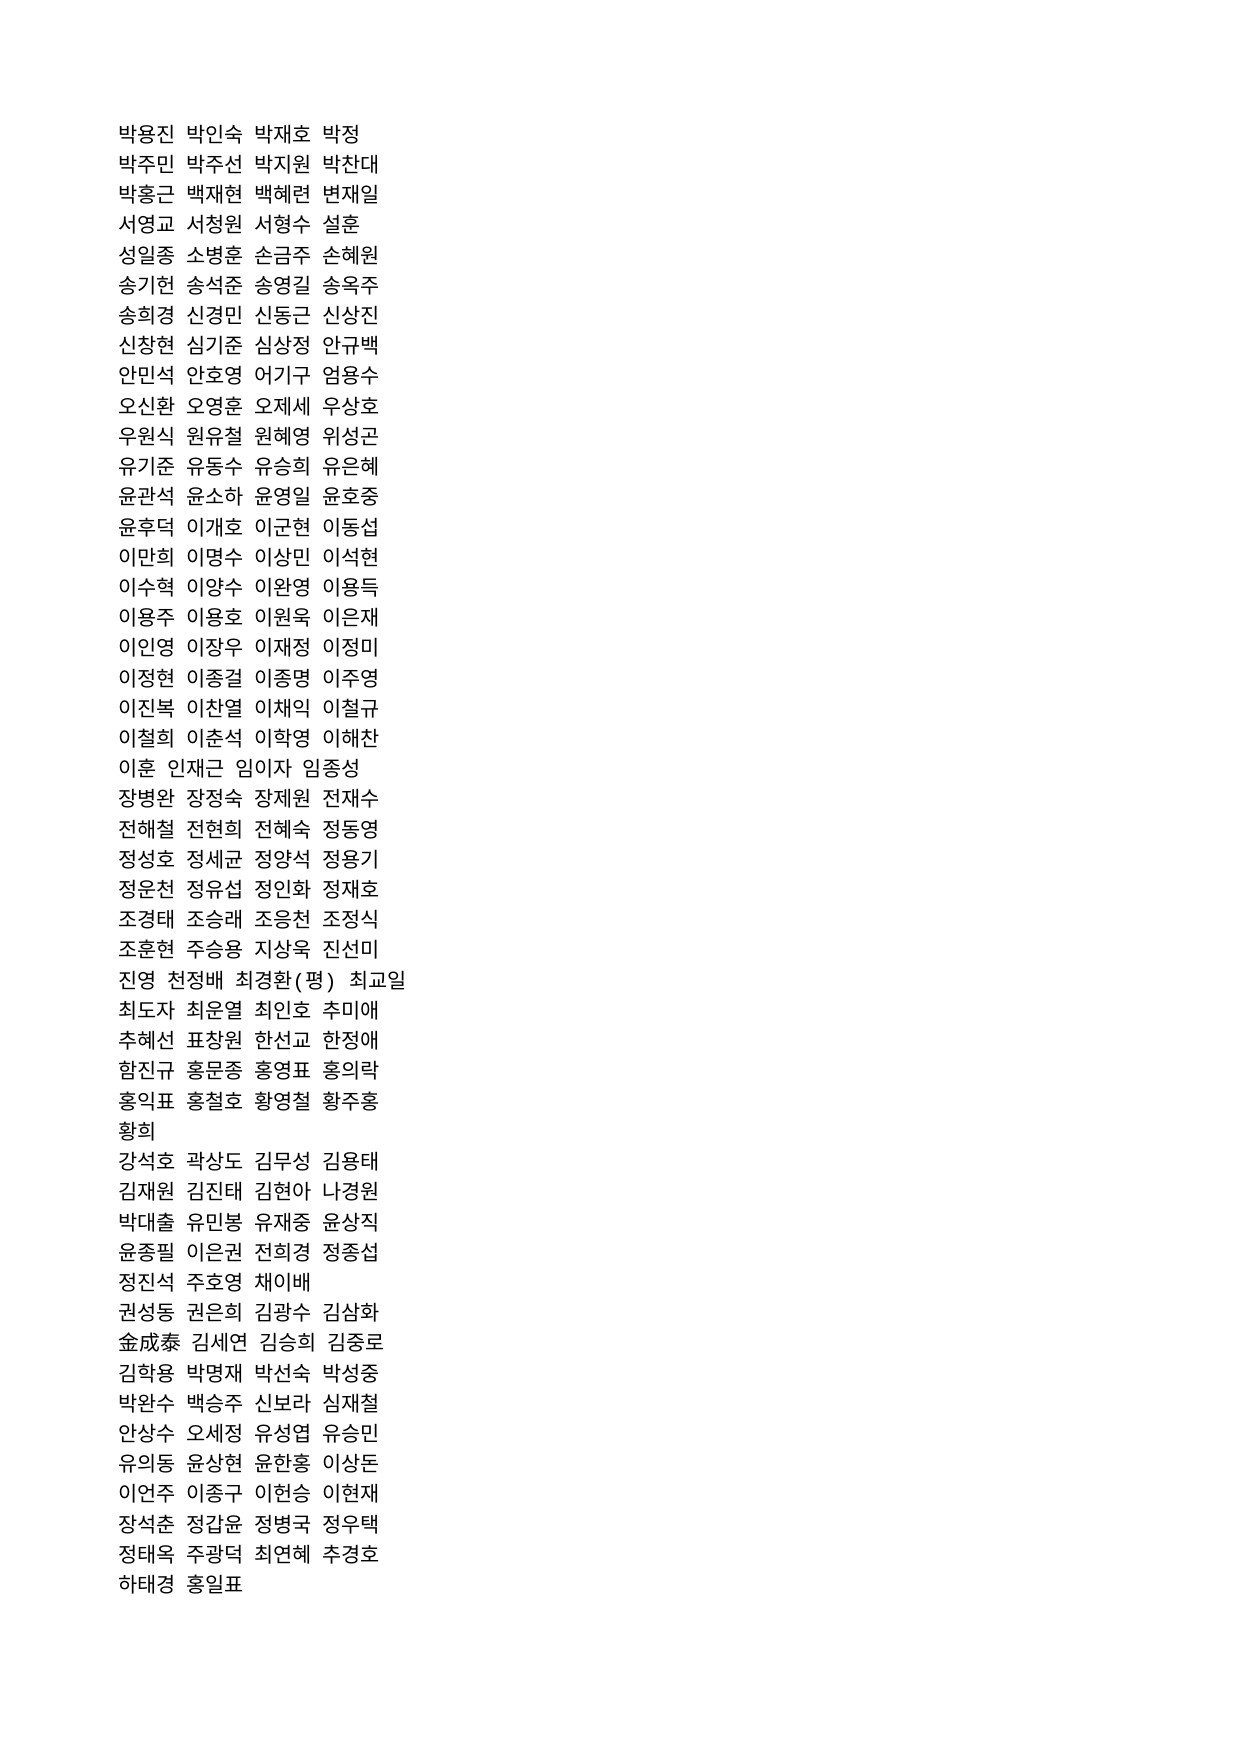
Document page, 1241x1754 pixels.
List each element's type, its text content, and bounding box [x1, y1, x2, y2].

text 김재원 김진태 김현아 나경원 [118, 1176, 1122, 1206]
text 장병완 장정숙 장제원 전재수 [118, 783, 1122, 813]
text 박용진 박인숙 박재호 박정 [118, 118, 1122, 148]
text 박홍근 백재현 백혜련 변재일 [118, 178, 1122, 209]
text 오신환 오영훈 오제세 우상호 [118, 390, 1122, 420]
text 하태경 홍일표 [118, 1568, 1122, 1598]
text 정진석 주호영 채이배 [118, 1266, 1122, 1296]
text 정운천 정유섭 정인화 정재호 [118, 873, 1122, 903]
text 최도자 최운열 최인호 추미애 [118, 994, 1122, 1024]
text 유기준 유동수 유승희 유은혜 [118, 450, 1122, 481]
text 서영교 서청원 서형수 설훈 [118, 209, 1122, 239]
text 윤후덕 이개호 이군현 이동섭 [118, 511, 1122, 541]
text 우원식 원유철 원혜영 위성곤 [118, 420, 1122, 450]
text 송희경 신경민 신동근 신상진 [118, 299, 1122, 329]
text 성일종 소병훈 손금주 손혜원 [118, 239, 1122, 269]
text 유의동 윤상현 윤한홍 이상돈 [118, 1447, 1122, 1478]
text 안민석 안호영 어기구 엄용수 [118, 360, 1122, 390]
text 김학용 박명재 박선숙 박성중 [118, 1357, 1122, 1387]
text 이수혁 이양수 이완영 이용득 [118, 571, 1122, 601]
text 이정현 이종걸 이종명 이주영 [118, 662, 1122, 692]
text 송기헌 송석준 송영길 송옥주 [118, 269, 1122, 299]
text 조훈현 주승용 지상욱 진선미 [118, 934, 1122, 964]
text 전해철 전현희 전혜숙 정동영 [118, 813, 1122, 843]
text 신창현 심기준 심상정 안규백 [118, 329, 1122, 360]
text 진영 천정배 최경환(평) 최교일 [118, 964, 1122, 994]
text 박대출 유민봉 유재중 윤상직 [118, 1206, 1122, 1236]
text 안상수 오세정 유성엽 유승민 [118, 1417, 1122, 1447]
text 함진규 홍문종 홍영표 홍의락 [118, 1055, 1122, 1085]
text 이만희 이명수 이상민 이석현 [118, 541, 1122, 571]
text 추혜선 표창원 한선교 한정애 [118, 1024, 1122, 1055]
text 金成泰 김세연 김승희 김중로 [118, 1327, 1122, 1357]
text 정태옥 주광덕 최연혜 추경호 [118, 1538, 1122, 1568]
text 황희 [118, 1115, 1122, 1145]
text 윤관석 윤소하 윤영일 윤호중 [118, 481, 1122, 511]
text 권성동 권은희 김광수 김삼화 [118, 1296, 1122, 1327]
text 강석호 곽상도 김무성 김용태 [118, 1145, 1122, 1176]
text 이훈 인재근 임이자 임종성 [118, 752, 1122, 783]
text 정성호 정세균 정양석 정용기 [118, 843, 1122, 873]
text 이인영 이장우 이재정 이정미 [118, 632, 1122, 662]
text 박완수 백승주 신보라 심재철 [118, 1387, 1122, 1417]
text 박주민 박주선 박지원 박찬대 [118, 148, 1122, 178]
text 이용주 이용호 이원욱 이은재 [118, 601, 1122, 632]
text 장석춘 정갑윤 정병국 정우택 [118, 1508, 1122, 1538]
text 홍익표 홍철호 황영철 황주홍 [118, 1085, 1122, 1115]
text 이진복 이찬열 이채익 이철규 [118, 692, 1122, 722]
text 조경태 조승래 조응천 조정식 [118, 903, 1122, 934]
text 이철희 이춘석 이학영 이해찬 [118, 722, 1122, 752]
text 윤종필 이은권 전희경 정종섭 [118, 1236, 1122, 1266]
text 이언주 이종구 이헌승 이현재 [118, 1478, 1122, 1508]
